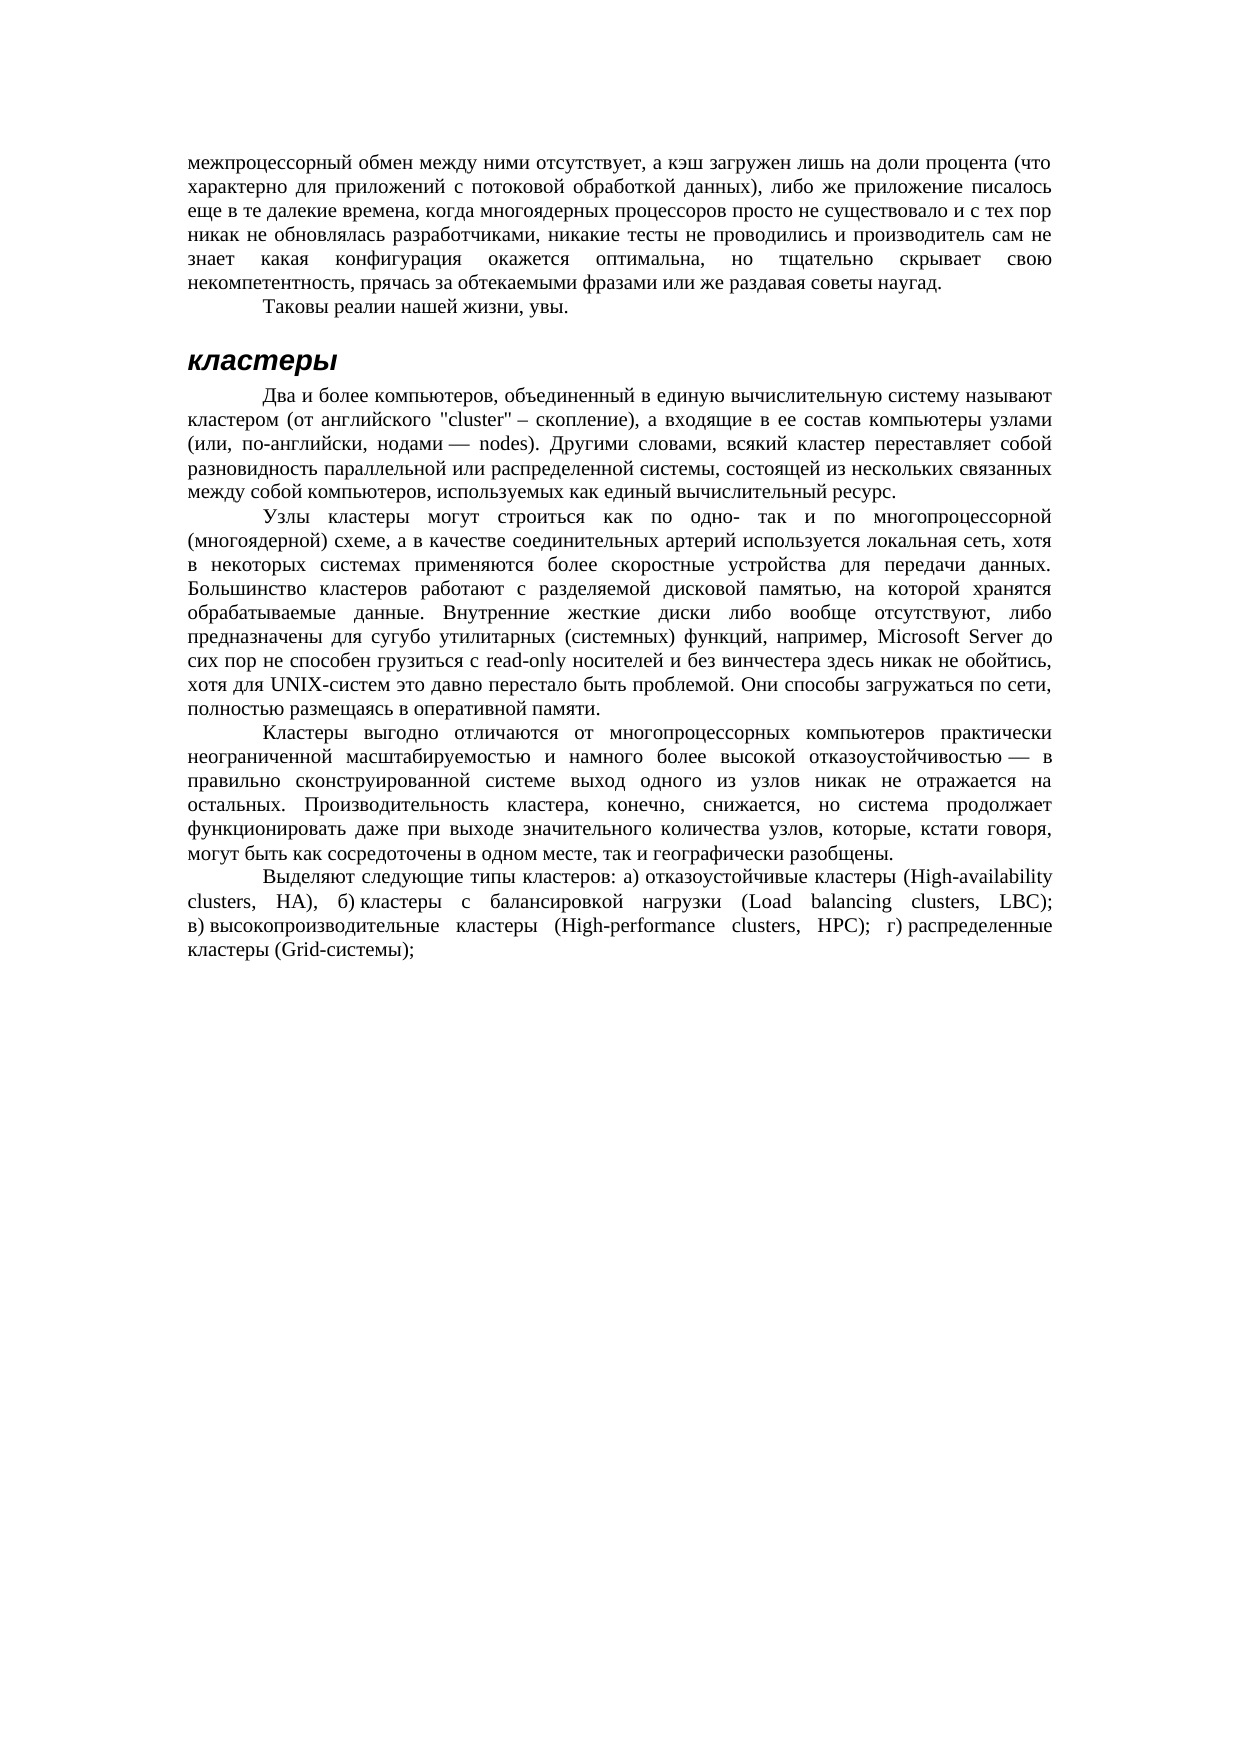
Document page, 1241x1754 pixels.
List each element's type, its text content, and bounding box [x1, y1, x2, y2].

text Кластеры выгодно отличаются от многопроцессорных компьютеров практически неограниченной масштабируемостью и намного более высокой отказоустойчивостью — в правильно сконструированной системе выход одного из узлов никак не отражается на остальных. Производительность кластера, конечно, снижается, но система продолжает функционировать даже при выходе значительного количества узлов, которые, кстати говоря, могут быть как сосредоточены в одном месте, так и географически разобщены. [187, 720, 1053, 864]
text Выделяют следующие типы кластеров: а) отказоустойчивые кластеры (High-availability clusters, HA), б) кластеры с балансировкой нагрузки (Load balancing clusters, LBC); в) высокопроизводительные кластеры (High-performance clusters, HPC); г) распределенные кластеры (Grid-системы); [187, 864, 1053, 961]
text Таковы реалии нашей жизни, увы. [187, 294, 1053, 318]
text Узлы кластеры могут строиться как по одно- так и по многопроцессорной (многоядерной) схеме, а в качестве соединительных артерий используется локальная сеть, хотя в некоторых системах применяются более скоростные устройства для передачи данных. Большинство кластеров работают с разделяемой дисковой памятью, на которой хранятся обрабатываемые данные. Внутренние жесткие диски либо вообще отсутствуют, либо предназначены для сугубо утилитарных (системных) функций, например, Microsoft Server до сих пор не способен грузиться с read-only носителей и без винчестера здесь никак не обойтись, хотя для UNIX-систем это давно перестало быть проблемой. Они способы загружаться по сети, полностью размещаясь в оперативной памяти. [187, 503, 1053, 720]
text межпроцессорный обмен между ними отсутствует, а кэш загружен лишь на доли процента (что характерно для приложений с потоковой обработкой данных), либо же приложение писалось еще в те далекие времена, когда многоядерных процессоров просто не существовало и с тех пор никак не обновлялась разработчиками, никакие тесты не проводились и производитель сам не знает какая конфигурация окажется оптимальна, но тщательно скрывает свою некомпетентность, прячась за обтекаемыми фразами или же раздавая советы наугад. [187, 150, 1053, 294]
text Два и более компьютеров, объединенный в единую вычислительную систему называют кластером (от английского "cluster" – скопление), а входящие в ее состав компьютеры узлами (или, по-английски, нодами — nodes). Другими словами, всякий кластер переставляет собой разновидность параллельной или распределенной системы, состоящей из нескольких связанных между собой компьютеров, используемых как единый вычислительный ресурс. [187, 383, 1053, 503]
subtitle кластеры [187, 343, 1053, 377]
